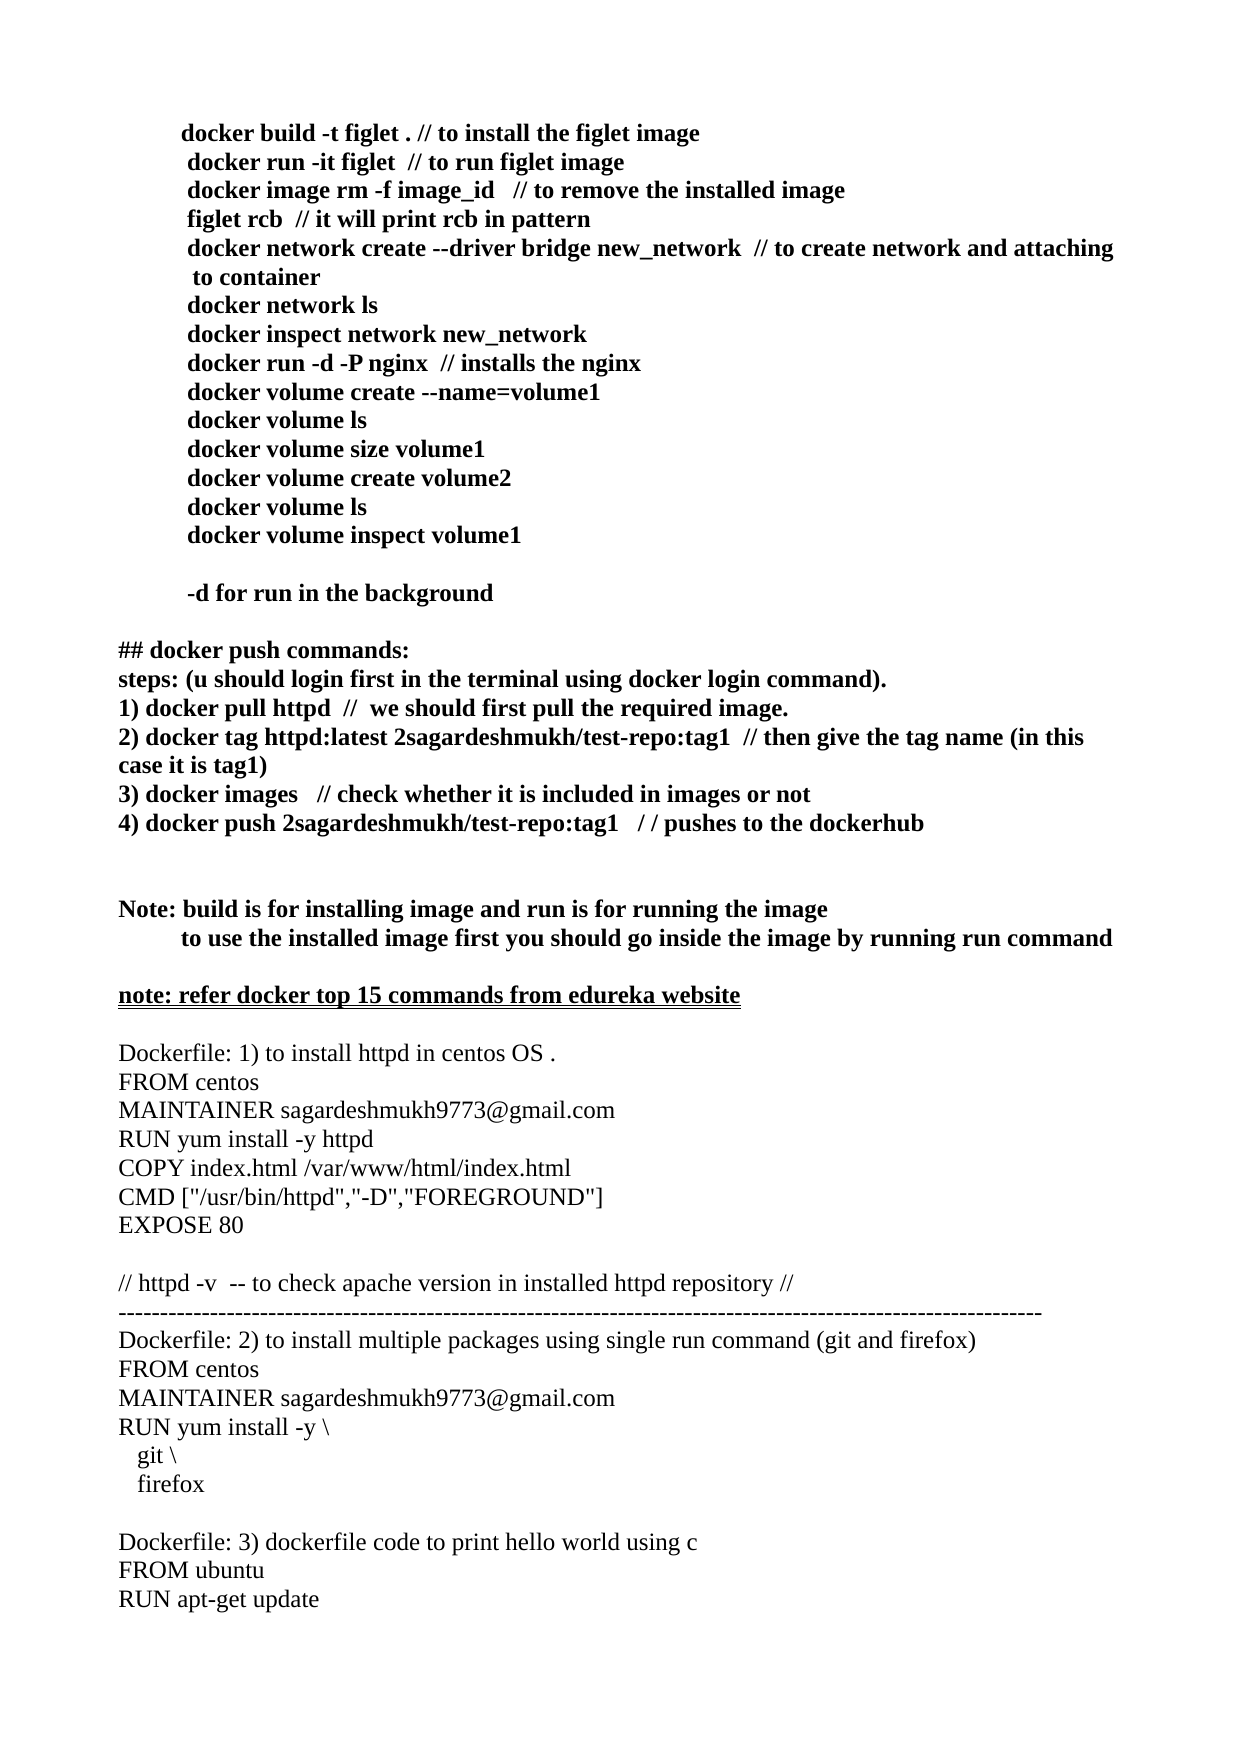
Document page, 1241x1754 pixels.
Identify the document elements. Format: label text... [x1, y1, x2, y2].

text ## docker push commands: [118, 636, 1122, 664]
text 4) docker push 2sagardeshmukh/test-repo:tag1 / / pushes to the dockerhub [118, 808, 1122, 837]
text COPY index.html /var/www/html/index.html [118, 1153, 1122, 1182]
text --------------------------------------------------------------------------------------------------------------- [118, 1297, 1122, 1326]
text // httpd -v -- to check apache version in installed httpd repository // [118, 1268, 1122, 1297]
text 3) docker images // check whether it is included in images or not [118, 779, 1122, 808]
text docker inspect network new_network [118, 319, 1122, 348]
text RUN apt-get update [118, 1584, 1122, 1613]
text Note: build is for installing image and run is for running the image [118, 894, 1122, 923]
text FROM centos [118, 1354, 1122, 1383]
text 1) docker pull httpd // we should first pull the required image. [118, 693, 1122, 722]
text docker run -d -P nginx // installs the nginx [118, 348, 1122, 377]
text docker image rm -f image_id // to remove the installed image [118, 176, 1122, 204]
text 2) docker tag httpd:latest 2sagardeshmukh/test-repo:tag1 // then give the tag name (in this case it is tag1) [118, 722, 1122, 779]
text EXPOSE 80 [118, 1211, 1122, 1239]
text docker run -it figlet // to run figlet image [118, 147, 1122, 176]
text docker volume ls [118, 406, 1122, 434]
text docker volume create --name=volume1 [118, 377, 1122, 406]
text Dockerfile: 2) to install multiple packages using single run command (git and firefox) [118, 1326, 1122, 1354]
text docker network ls [118, 291, 1122, 319]
text docker build -t figlet . // to install the figlet image [118, 118, 1122, 147]
text -d for run in the background [118, 578, 1122, 607]
text CMD ["/usr/bin/httpd","-D","FOREGROUND"] [118, 1182, 1122, 1211]
text figlet rcb // it will print rcb in pattern [118, 204, 1122, 233]
text docker volume ls [118, 492, 1122, 521]
text docker network create --driver bridge new_network // to create network and attaching to container [118, 233, 1122, 291]
text Dockerfile: 1) to install httpd in centos OS . [118, 1038, 1122, 1067]
text git \ [118, 1441, 1122, 1469]
text steps: (u should login first in the terminal using docker login command). [118, 664, 1122, 693]
text MAINTAINER sagardeshmukh9773@gmail.com [118, 1383, 1122, 1412]
text docker volume inspect volume1 [118, 521, 1122, 549]
text FROM centos [118, 1067, 1122, 1096]
text MAINTAINER sagardeshmukh9773@gmail.com [118, 1096, 1122, 1124]
text docker volume size volume1 [118, 434, 1122, 463]
text RUN yum install -y httpd [118, 1124, 1122, 1153]
text to use the installed image first you should go inside the image by running run command [118, 923, 1122, 952]
text RUN yum install -y \ [118, 1412, 1122, 1441]
text FROM ubuntu [118, 1556, 1122, 1584]
text docker volume create volume2 [118, 463, 1122, 492]
text Dockerfile: 3) dockerfile code to print hello world using c [118, 1527, 1122, 1556]
text firefox [118, 1469, 1122, 1498]
text note: refer docker top 15 commands from edureka website [118, 981, 1122, 1009]
